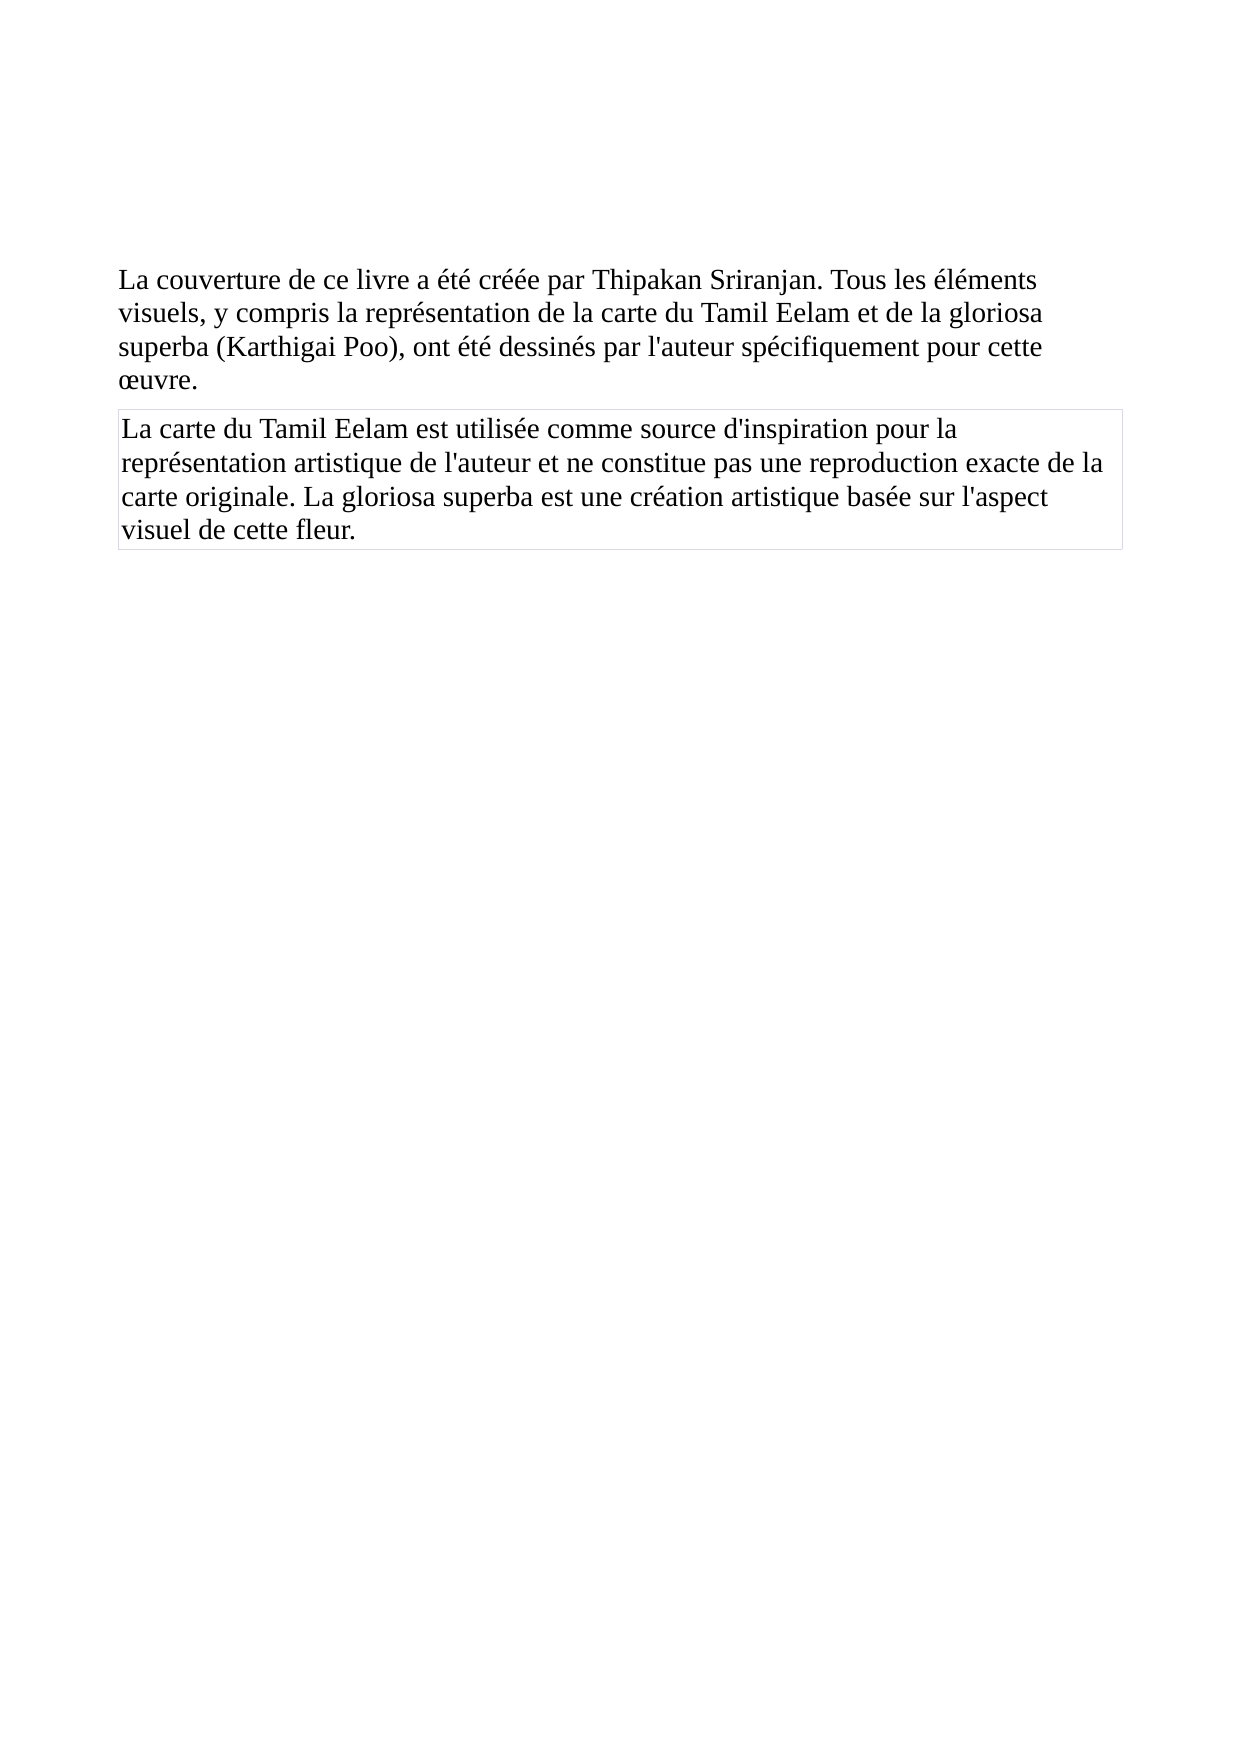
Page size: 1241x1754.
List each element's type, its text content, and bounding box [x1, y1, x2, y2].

text La couverture de ce livre a été créée par Thipakan Sriranjan. Tous les éléments visuels, y compris la représentation de la carte du Tamil Eelam et de la gloriosa superba (Karthigai Poo), ont été dessinés par l'auteur spécifiquement pour cette œuvre. [118, 262, 1122, 396]
text La carte du Tamil Eelam est utilisée comme source d'inspiration pour la représentation artistique de l'auteur et ne constitue pas une reproduction exacte de la carte originale. La gloriosa superba est une création artistique basée sur l'aspect visuel de cette fleur. [119, 410, 1122, 549]
